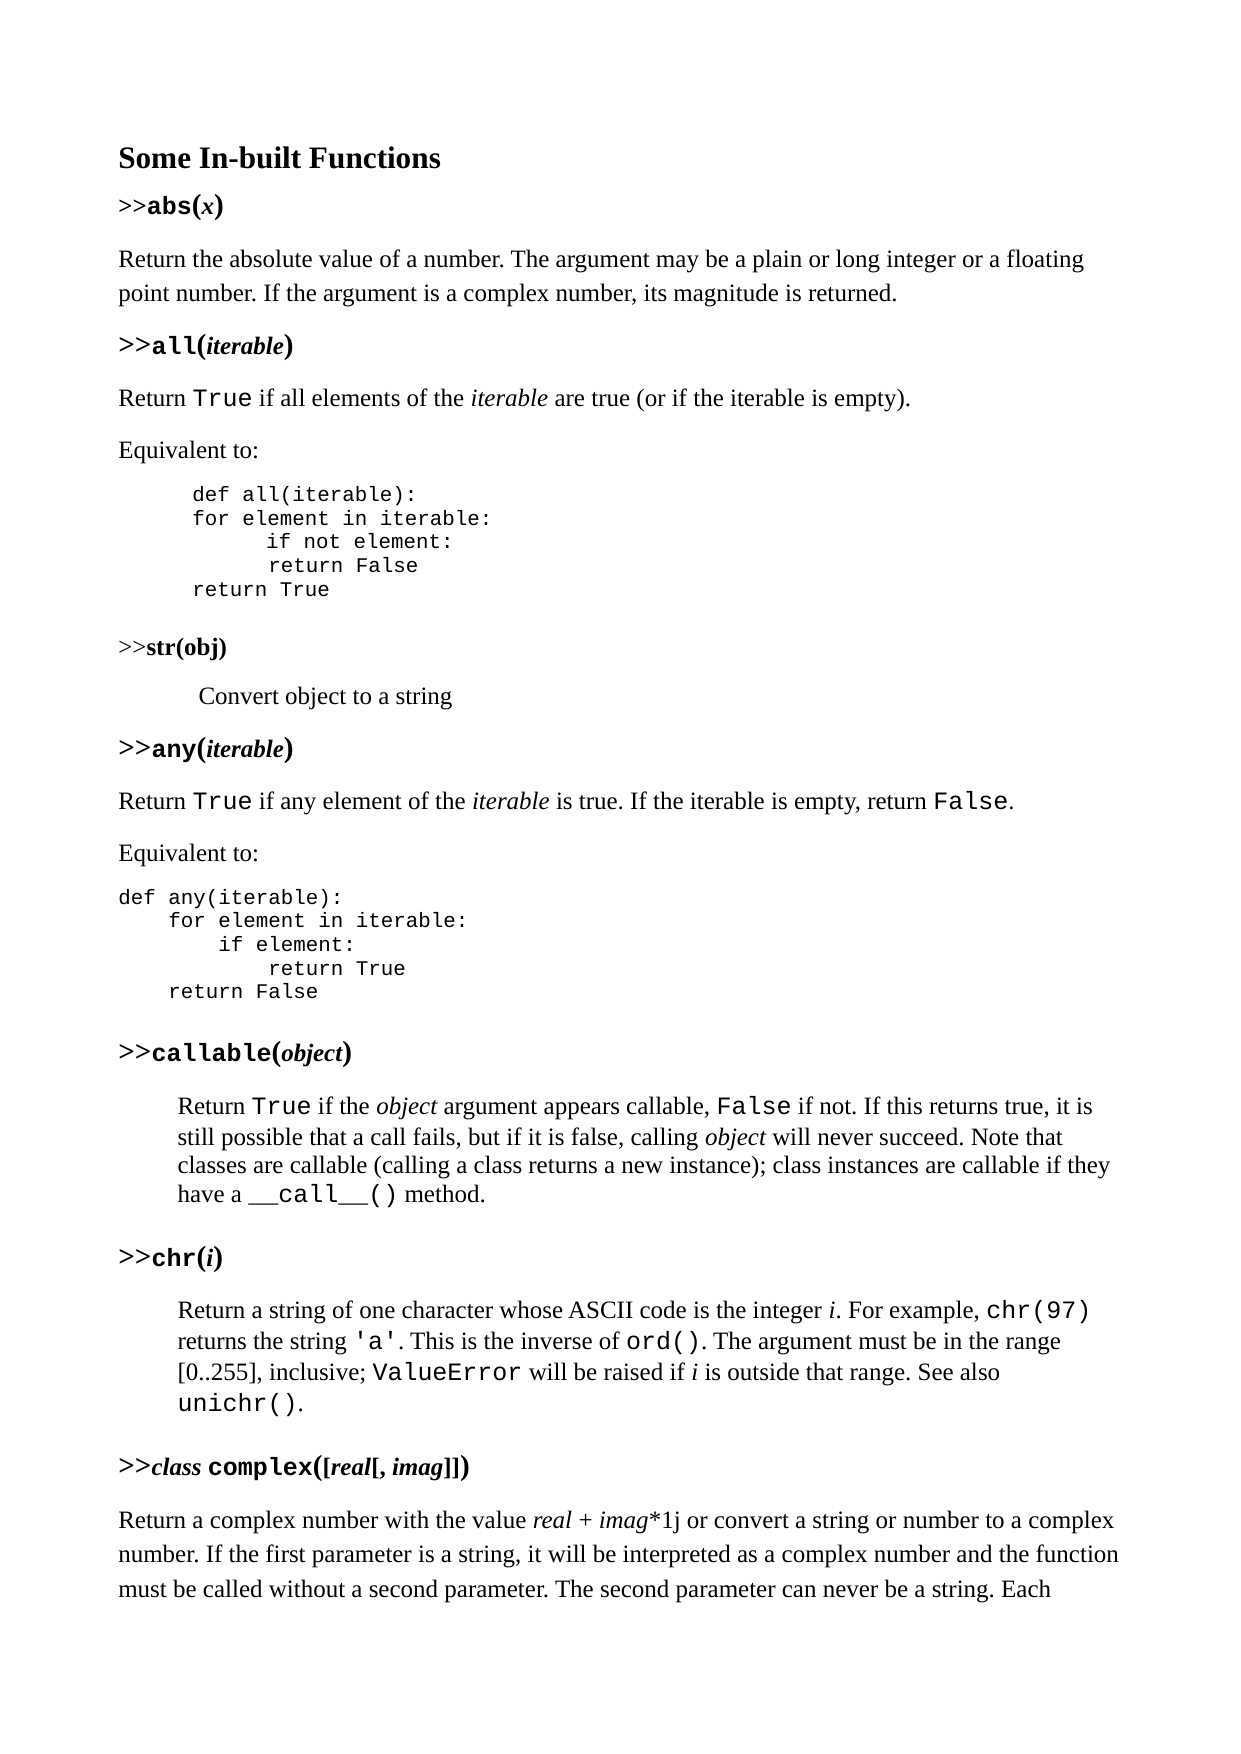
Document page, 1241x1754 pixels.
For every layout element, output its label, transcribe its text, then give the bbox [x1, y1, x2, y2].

text Return True if any element of the iterable is true. If the iterable is empty, return False. [118, 786, 1122, 817]
text >>chr(i) [118, 1239, 1122, 1274]
text >>callable(object) [118, 1034, 1122, 1069]
text def all(iterable): [118, 484, 1122, 508]
text if element: [118, 934, 1122, 958]
text def any(iterable): [118, 887, 1122, 910]
text for element in iterable: [118, 508, 1122, 531]
text >>any(iterable) [118, 730, 1122, 765]
text >>class complex([real[, imag]]) [118, 1448, 1122, 1483]
text Equivalent to: [118, 838, 1122, 866]
text Equivalent to: [118, 435, 1122, 464]
list Return a string of one character whose ASCII code is the integer i. For example, chr(97) returns the string 'a'. This is the inverse of ord(). The argument must be in the range [0..255], inclusive; ValueError will be raised if i is outside that range. See also unichr(). [177, 1296, 1122, 1419]
subtitle Some In-built Functions [118, 139, 1122, 175]
text return False [118, 981, 1122, 1005]
text Convert object to a string [118, 681, 1122, 709]
text return False [118, 555, 1122, 579]
text return True [118, 958, 1122, 981]
text if not element: [118, 531, 1122, 555]
list Return True if the object argument appears callable, False if not. If this returns true, it is still possible that a call fails, but if it is false, calling object will never succeed. Note that classes are callable (calling a class returns a new instance); class instances are callable if they have a __call__() method. [177, 1091, 1122, 1210]
text for element in iterable: [118, 910, 1122, 934]
text >>str(obj) [118, 632, 1122, 661]
text Return the absolute value of a number. The argument may be a plain or long integer or a floating point number. If the argument is a complex number, its magnitude is returned. [118, 244, 1122, 307]
text return True [118, 579, 1122, 602]
text >>all(iterable) [118, 327, 1122, 362]
text Return True if all elements of the iterable are true (or if the iterable is empty). [118, 383, 1122, 414]
text Return a complex number with the value real + imag*1j or convert a string or number to a complex number. If the first parameter is a string, it will be interpreted as a complex number and the function must be called without a second parameter. The second parameter can never be a string. Each [118, 1505, 1122, 1602]
text >>abs(x) [118, 187, 1122, 222]
